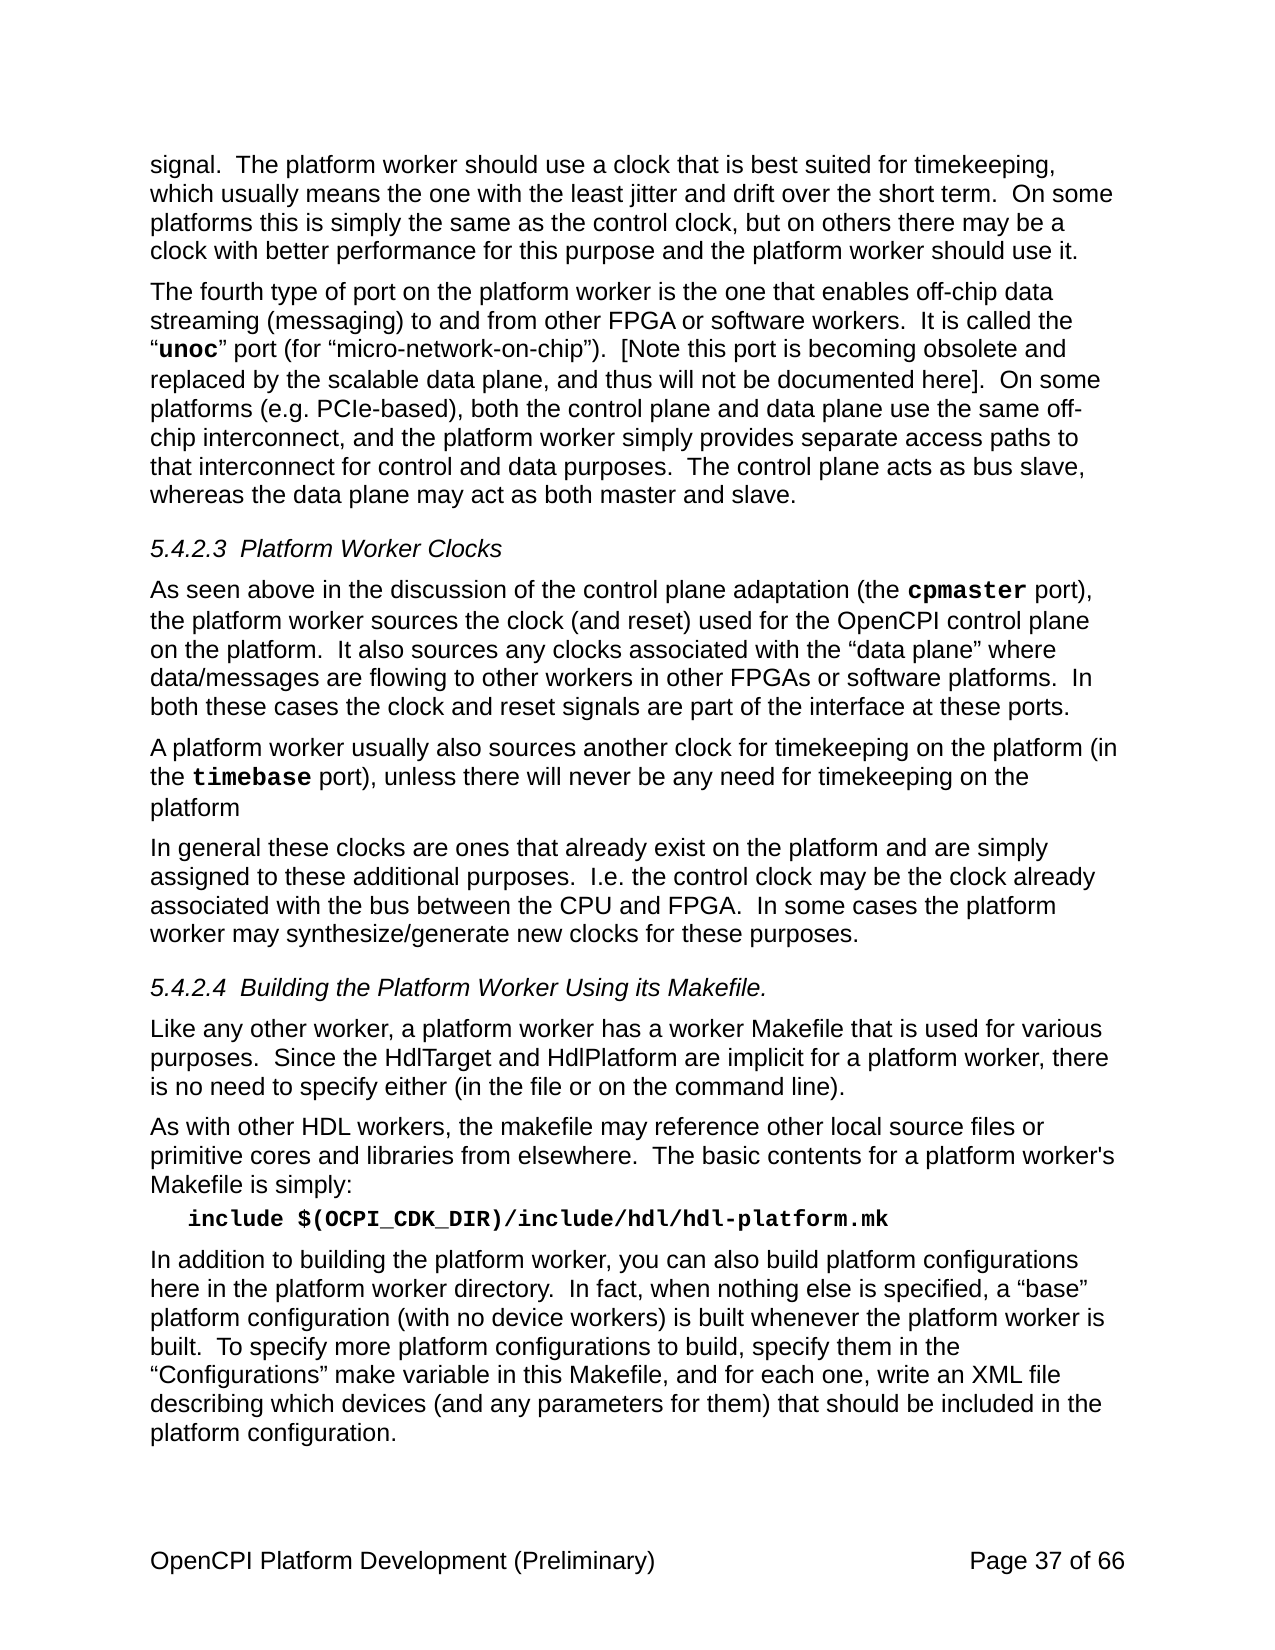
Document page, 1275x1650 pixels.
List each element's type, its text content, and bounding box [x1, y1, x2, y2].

text A platform worker usually also sources another clock for timekeeping on the platform (in the timebase port), unless there will never be any need for timekeeping on the platform [150, 733, 1125, 821]
subtitle Platform Worker Clocks [150, 534, 1125, 563]
text As seen above in the discussion of the control plane adaptation (the cpmaster port), the platform worker sources the clock (and reset) used for the OpenCPI control plane on the platform. It also sources any clocks associated with the “data plane” where data/messages are flowing to other workers in other FPGAs or software platforms. In both these cases the clock and reset signals are part of the interface at these ports. [150, 575, 1125, 721]
text In general these clocks are ones that already exist on the platform and are simply assigned to these additional purposes. I.e. the control clock may be the clock already associated with the bus between the CPU and FPGA. In some cases the platform worker may synthesize/generate new clocks for these purposes. [150, 833, 1125, 948]
text As with other HDL workers, the makefile may reference other local source files or primitive cores and libraries from elsewhere. The basic contents for a platform worker's Makefile is simply: [150, 1112, 1125, 1198]
text In addition to building the platform worker, you can also build platform configurations here in the platform worker directory. In fact, when nothing else is specified, a “base” platform configuration (with no device workers) is built whenever the platform worker is built. To specify more platform configurations to build, specify them in the “Configurations” make variable in this Makefile, and for each one, write an XML file describing which devices (and any parameters for them) that should be included in the platform configuration. [150, 1245, 1125, 1447]
text signal. The platform worker should use a clock that is best suited for timekeeping, which usually means the one with the least jitter and drift over the short term. On some platforms this is simply the same as the control clock, but on others there may be a clock with better performance for this purpose and the platform worker should use it. [150, 150, 1125, 265]
subtitle Building the Platform Worker Using its Makefile. [150, 973, 1125, 1002]
text The fourth type of port on the platform worker is the one that enables off-chip data streaming (messaging) to and from other FPGA or software workers. It is called the “unoc” port (for “micro-network-on-chip”). [Note this port is becoming obsolete and replaced by the scalable data plane, and thus will not be documented here]. On some platforms (e.g. PCIe-based), both the control plane and data plane use the same off-chip interconnect, and the platform worker simply provides separate access paths to that interconnect for control and data purposes. The control plane acts as bus slave, whereas the data plane may act as both master and slave. [150, 277, 1125, 509]
text Like any other worker, a platform worker has a worker Makefile that is used for various purposes. Since the HdlTarget and HdlPlatform are implicit for a platform worker, there is no need to specify either (in the file or on the command line). [150, 1014, 1125, 1100]
text include $(OCPI_CDK_DIR)/include/hdl/hdl-platform.mk [187, 1207, 1125, 1233]
